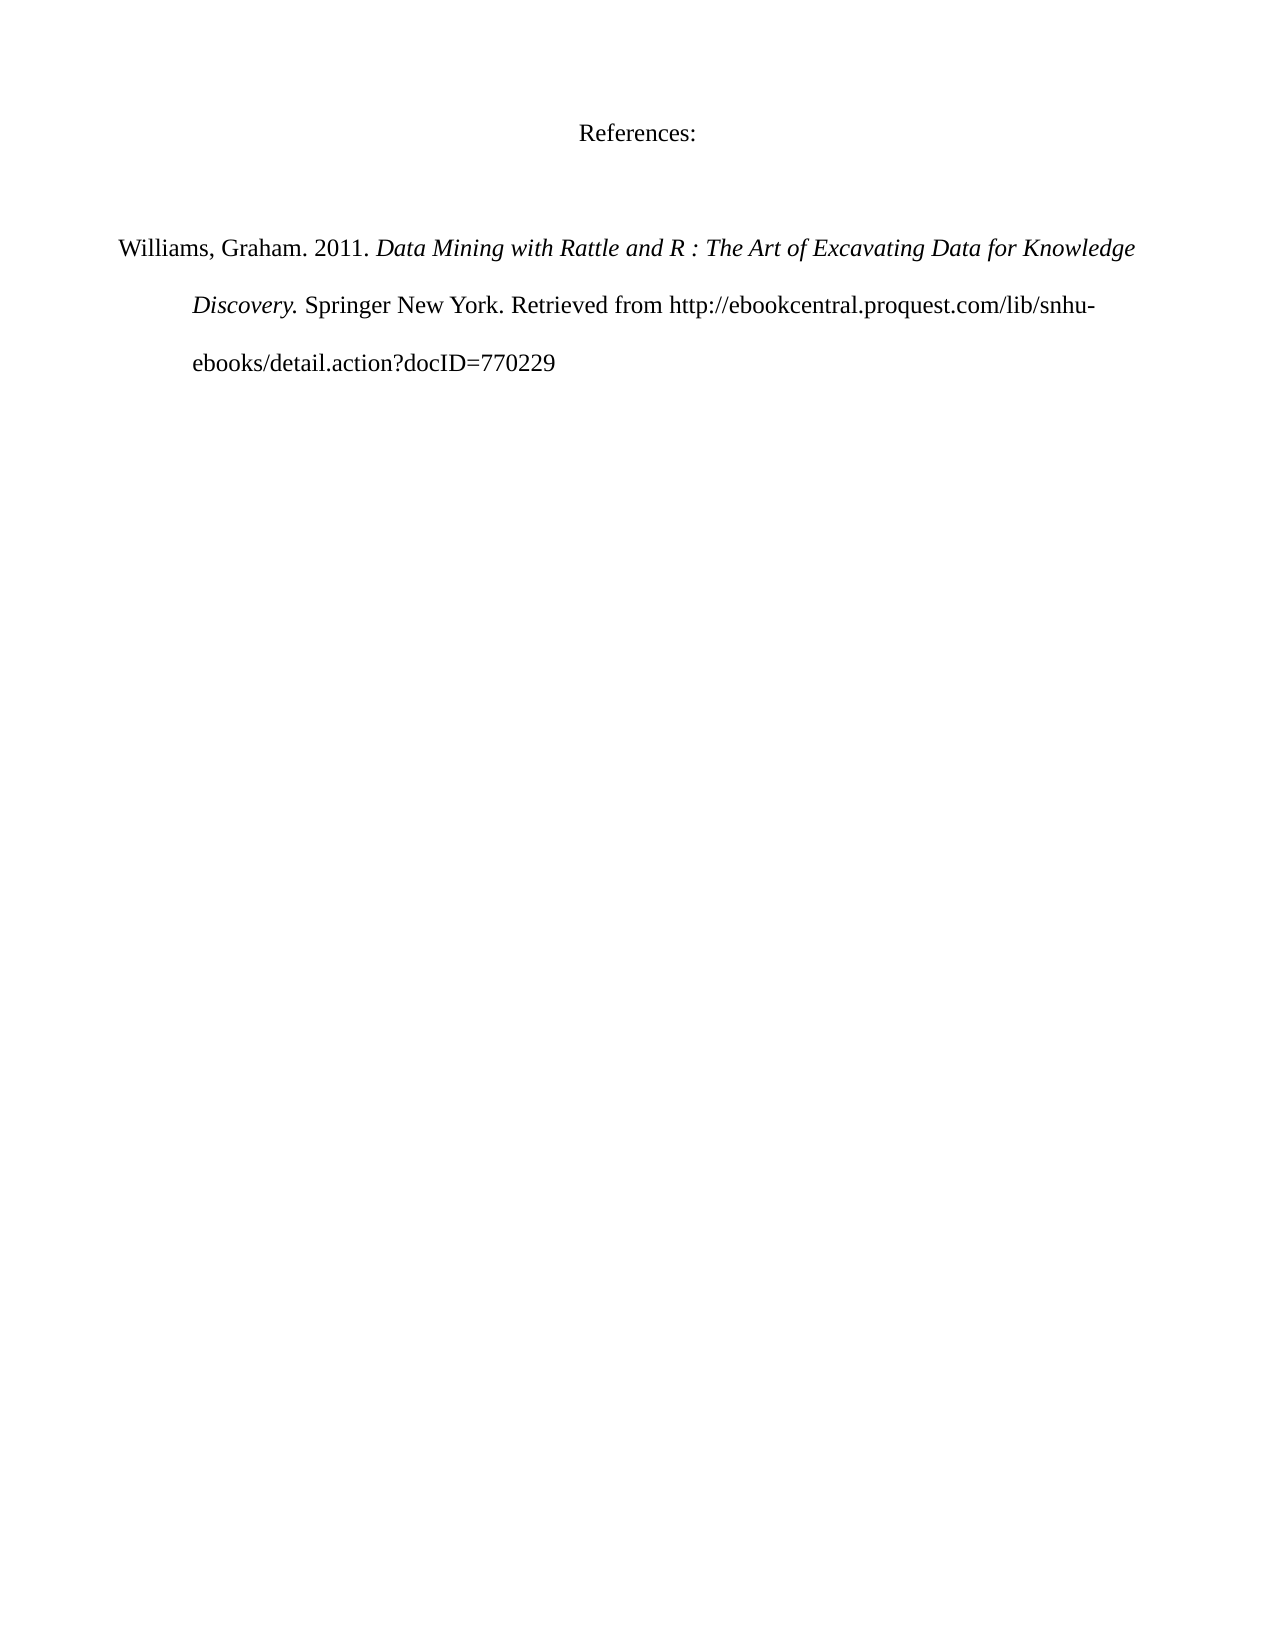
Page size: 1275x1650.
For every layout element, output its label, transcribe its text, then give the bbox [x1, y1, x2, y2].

text Williams, Graham. 2011. Data Mining with Rattle and R : The Art of Excavating Data for Knowledge Discovery. Springer New York. Retrieved from http://ebookcentral.proquest.com/lib/snhu- ebooks/detail.action?docID=770229 [118, 233, 1157, 377]
text References: [118, 118, 1157, 147]
